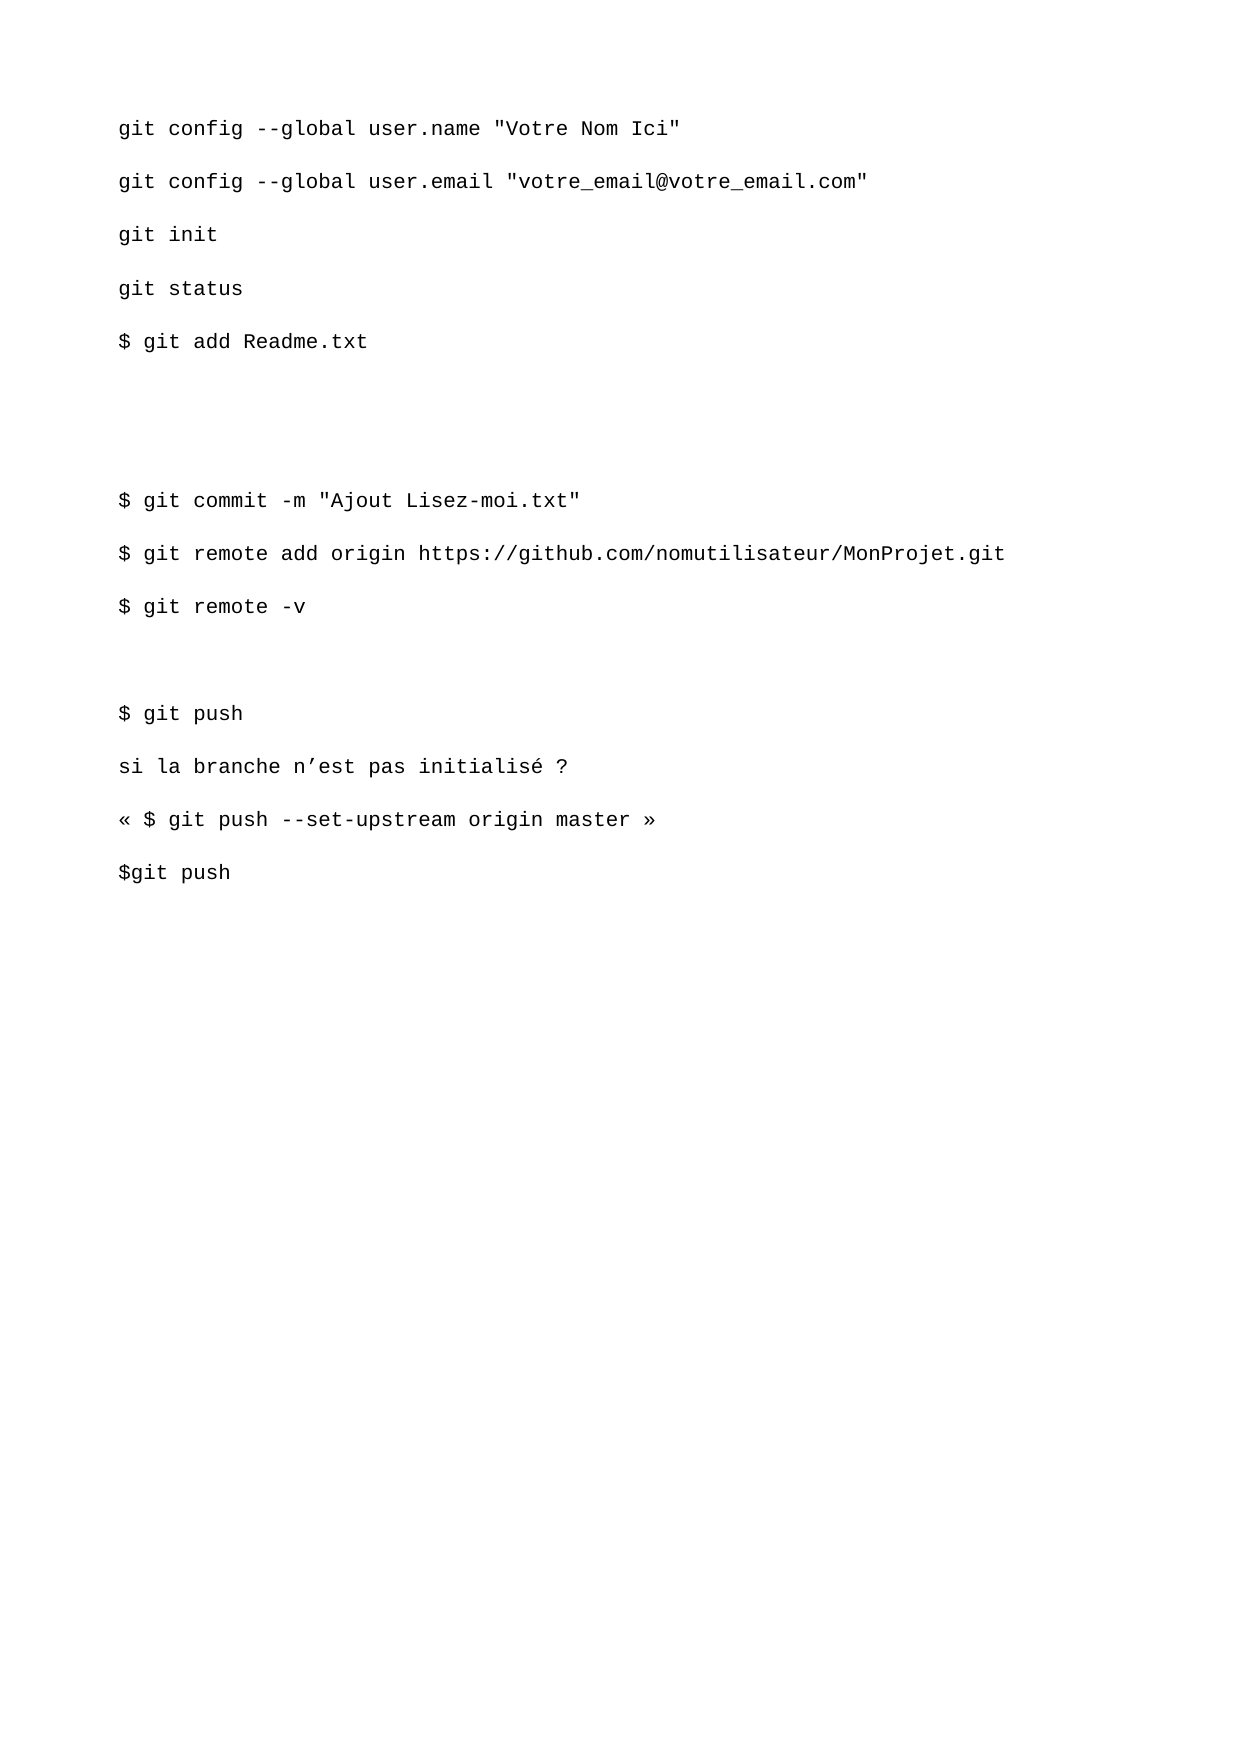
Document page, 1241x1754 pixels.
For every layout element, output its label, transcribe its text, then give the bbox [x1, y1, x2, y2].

text $ git commit -m "Ajout Lisez-moi.txt" [118, 490, 1122, 514]
text « $ git push --set-upstream origin master » [118, 809, 1122, 832]
text $ git add Readme.txt [118, 331, 1122, 354]
text $ git remote -v [118, 596, 1122, 620]
text si la branche n’est pas initialisé ? [118, 756, 1122, 779]
text git config --global user.name "Votre Nom Ici" [118, 118, 1122, 142]
text git init [118, 224, 1122, 248]
text git status [118, 277, 1122, 301]
text $git push [118, 862, 1122, 886]
text $ git remote add origin https://github.com/nomutilisateur/MonProjet.git [118, 543, 1122, 567]
text $ git push [118, 702, 1122, 726]
text git config --global user.email "votre_email@votre_email.com" [118, 171, 1122, 195]
